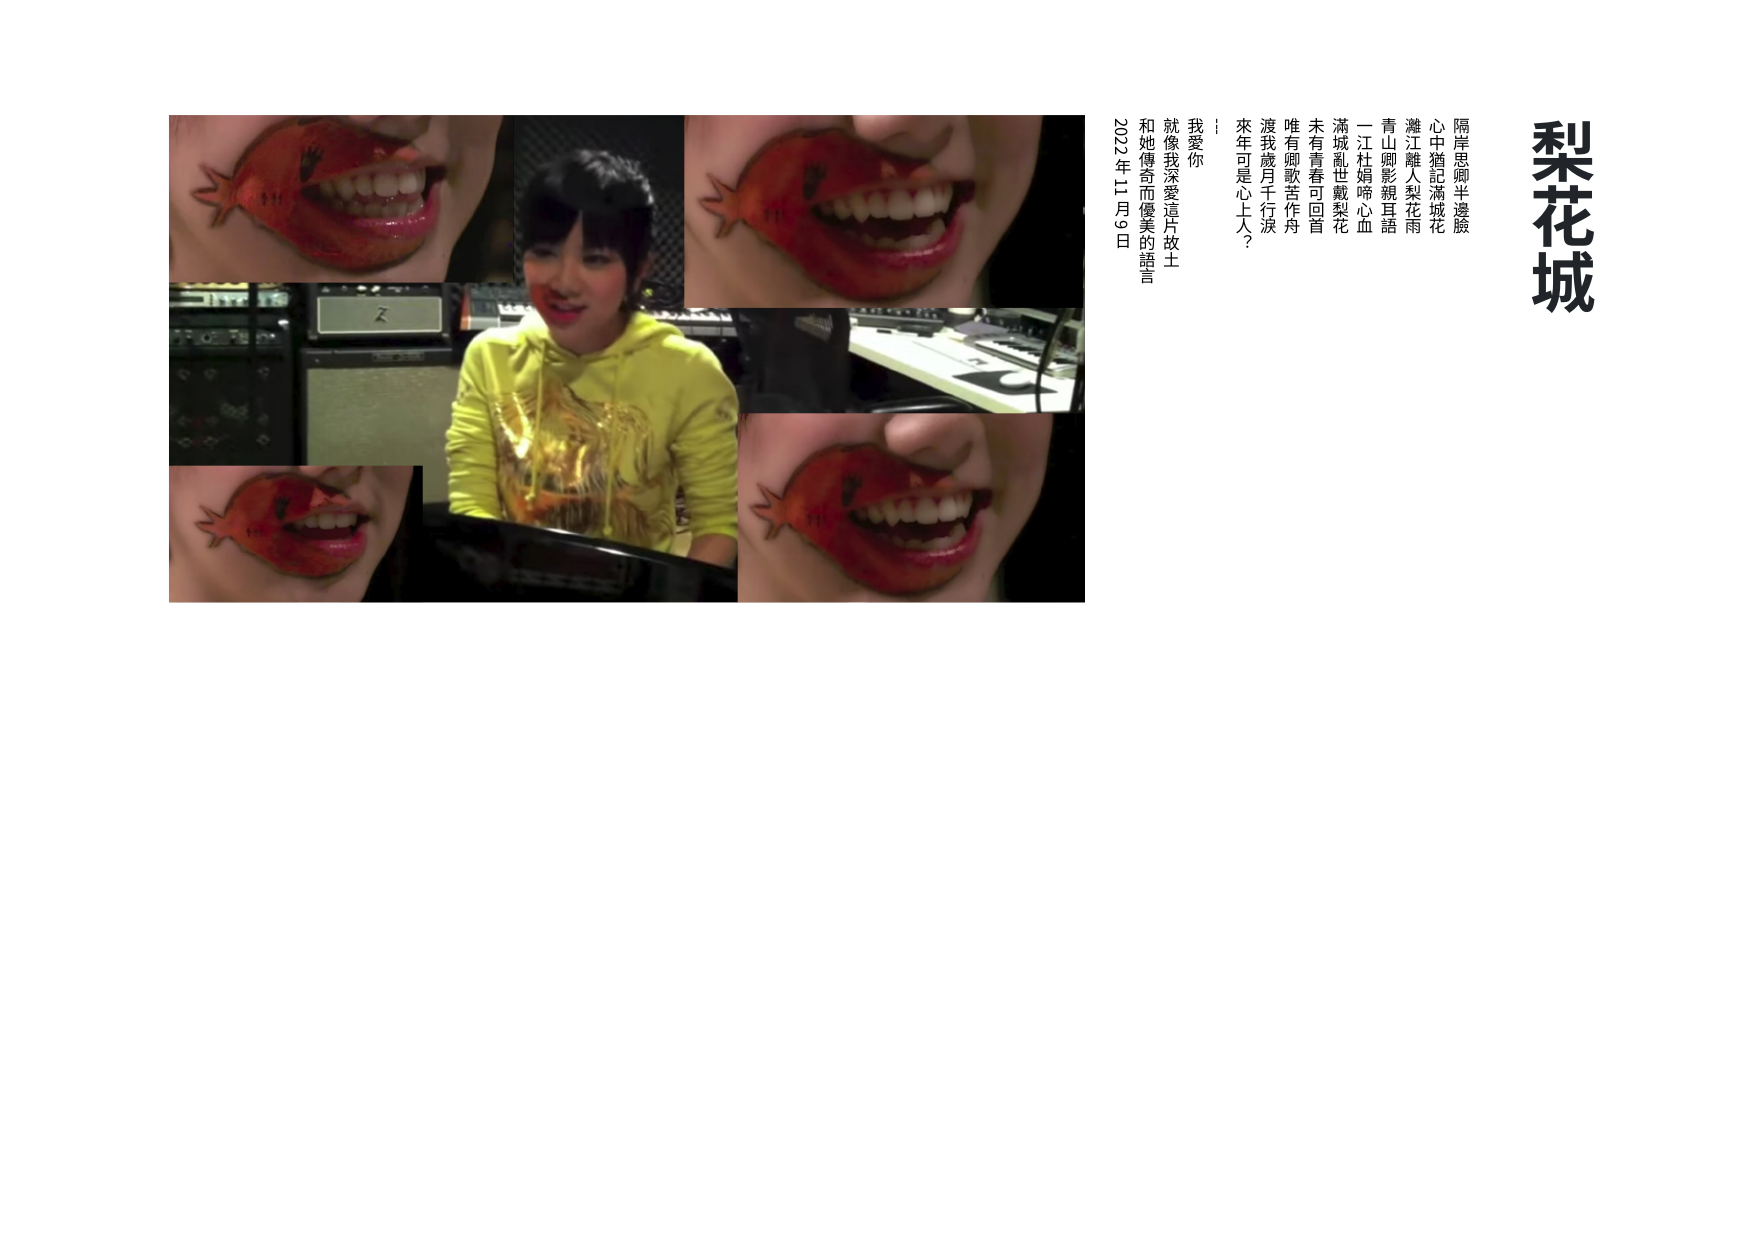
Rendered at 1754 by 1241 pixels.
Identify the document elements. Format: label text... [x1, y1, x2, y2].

subtitle 梨花城 [1516, 118, 1611, 605]
text 隔岸思卿半邊臉 心中猶記滿城花 灕江離人梨花雨 青山卿影親耳語 一江杜娟啼心血 滿城亂世戴梨花 未有青春可回首 唯有卿歌苦作舟 渡我歲月千行淚 來年可是心上人？ --- 我愛你 就像我深愛這片故土 和她傳奇而優美的語言 [1135, 118, 1503, 605]
picture [168, 115, 1085, 603]
text 2022年11月9日 [1111, 118, 1135, 605]
